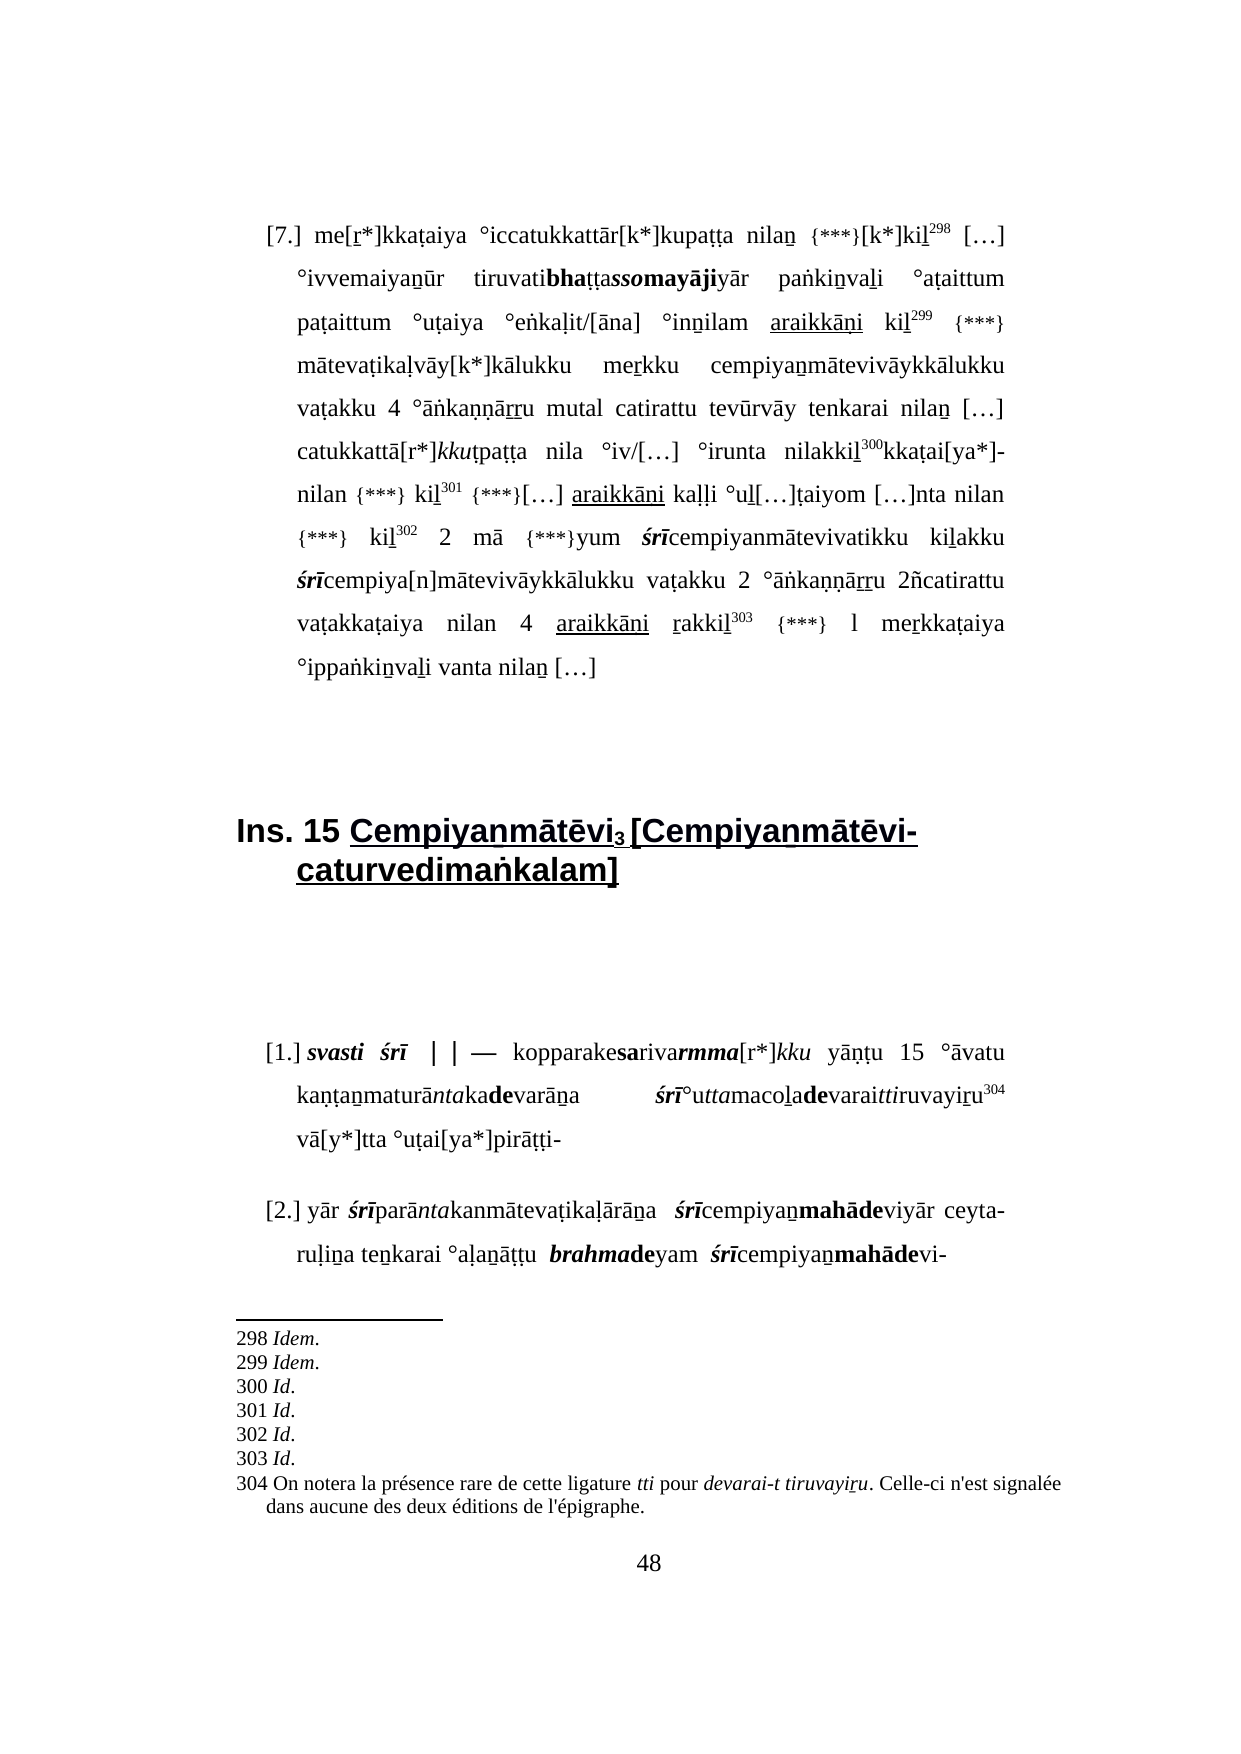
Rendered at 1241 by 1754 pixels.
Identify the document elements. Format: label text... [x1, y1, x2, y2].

text Idem. [236, 1350, 1061, 1374]
text Id. [236, 1446, 1061, 1470]
text Id. [236, 1374, 1061, 1398]
text [1.] svasti śrī ❘❘ — kopparakesarivarmma[r*]kku yāṇṭu 15 °āvatu kaṇṭaṉmaturāntakadevarāṉa śrī°uttamacoḻadevaraittiruvayiṟu vā[y*]tta °uṭai[ya*]pirāṭṭi- [265, 1037, 1005, 1152]
text Id. [236, 1398, 1061, 1422]
subtitle Ins. 15 Cempiyaṉmātēvi3 [Cempiyaṉmātēvi-caturvedimaṅkalam] [236, 811, 1061, 888]
text Id. [236, 1422, 1061, 1446]
text [2.] yār śrīparāntakanmātevaṭikaḷārāṉa śrīcempiyaṉmahādeviyār ceyta-ruḷiṉa teṉkarai °aḷaṉāṭṭu brahmadeyam śrīcempiyaṉmahādevi- [265, 1196, 1005, 1267]
text On notera la présence rare de cette ligature tti pour devarai-t tiruvayiṟu. Celle-ci n'est signalée dans aucune des deux éditions de l'épigraphe. [236, 1470, 1061, 1518]
text [7.] me[ṟ*]kkaṭaiya °iccatukkattār[k*]kupaṭṭa nilaṉ {***}[k*]kiḻ […] °ivvemaiyaṉūr tiruvatibhaṭṭassomayājiyār paṅkiṉvaḻi °aṭaittum paṭaittum °uṭaiya °eṅkaḷit/[āna] °inṉilam araikkāṇi kiḻ {***} mātevaṭikaḷvāy[k*]kālukku meṟkku cempiyaṉmātevivāykkālukku vaṭakku 4 °āṅkaṇṇāṟṟu mutal catirattu tevūrvāy tenkarai nilaṉ […] catukkattā[r*]kkuṭpaṭṭa nila °iv/[…] °irunta nilakkiḻkkaṭai[ya*]-nilan {***} kiḻ {***}[…] araikkāṇi kaḷḷi °uḻ[…]ṭaiyom […]nta nilan {***} kiḻ 2 mā {***}yum śrīcempiyanmātevivatikku kiḻakku śrīcempiya[n]mātevivāykkālukku vaṭakku 2 °āṅkaṇṇāṟṟu 2ñcatirattu vaṭakkaṭaiya nilan 4 araikkāṇi ṟakkiḻ {***} l meṟkkaṭaiya °ippaṅkiṉvaḻi vanta nilaṉ […] [266, 220, 1005, 680]
text Idem. [236, 1326, 1061, 1350]
